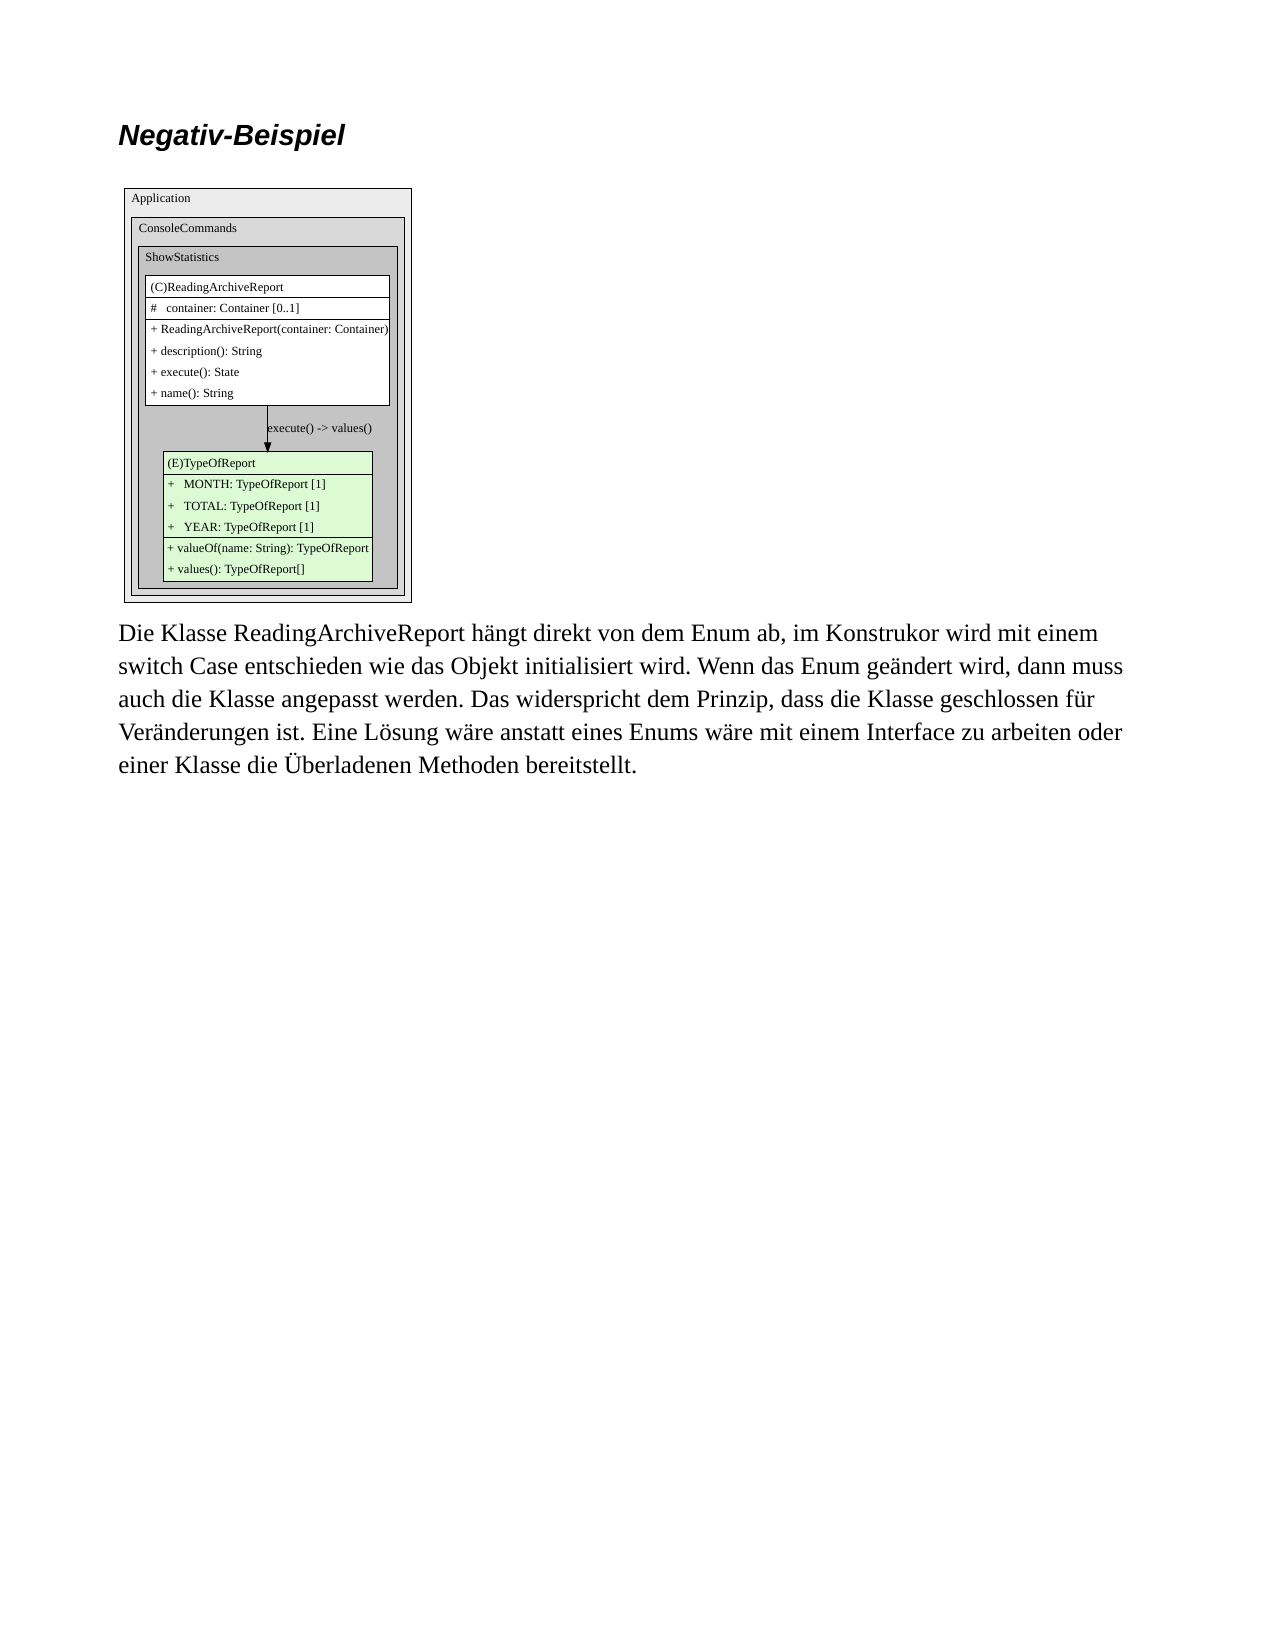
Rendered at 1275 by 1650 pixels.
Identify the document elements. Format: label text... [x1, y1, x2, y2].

subtitle Negativ-Beispiel [118, 118, 1157, 152]
text Die Klasse ReadingArchiveReport hängt direkt von dem Enum ab, im Konstrukor wird mit einem switch Case entschieden wie das Objekt initialisiert wird. Wenn das Enum geändert wird, dann muss auch die Klasse angepasst werden. Das widerspricht dem Prinzip, dass die Klasse geschlossen für Veränderungen ist. Eine Lösung wäre anstatt eines Enums wäre mit einem Interface zu arbeiten oder einer Klasse die Überladenen Methoden bereitstellt. [118, 152, 1157, 779]
